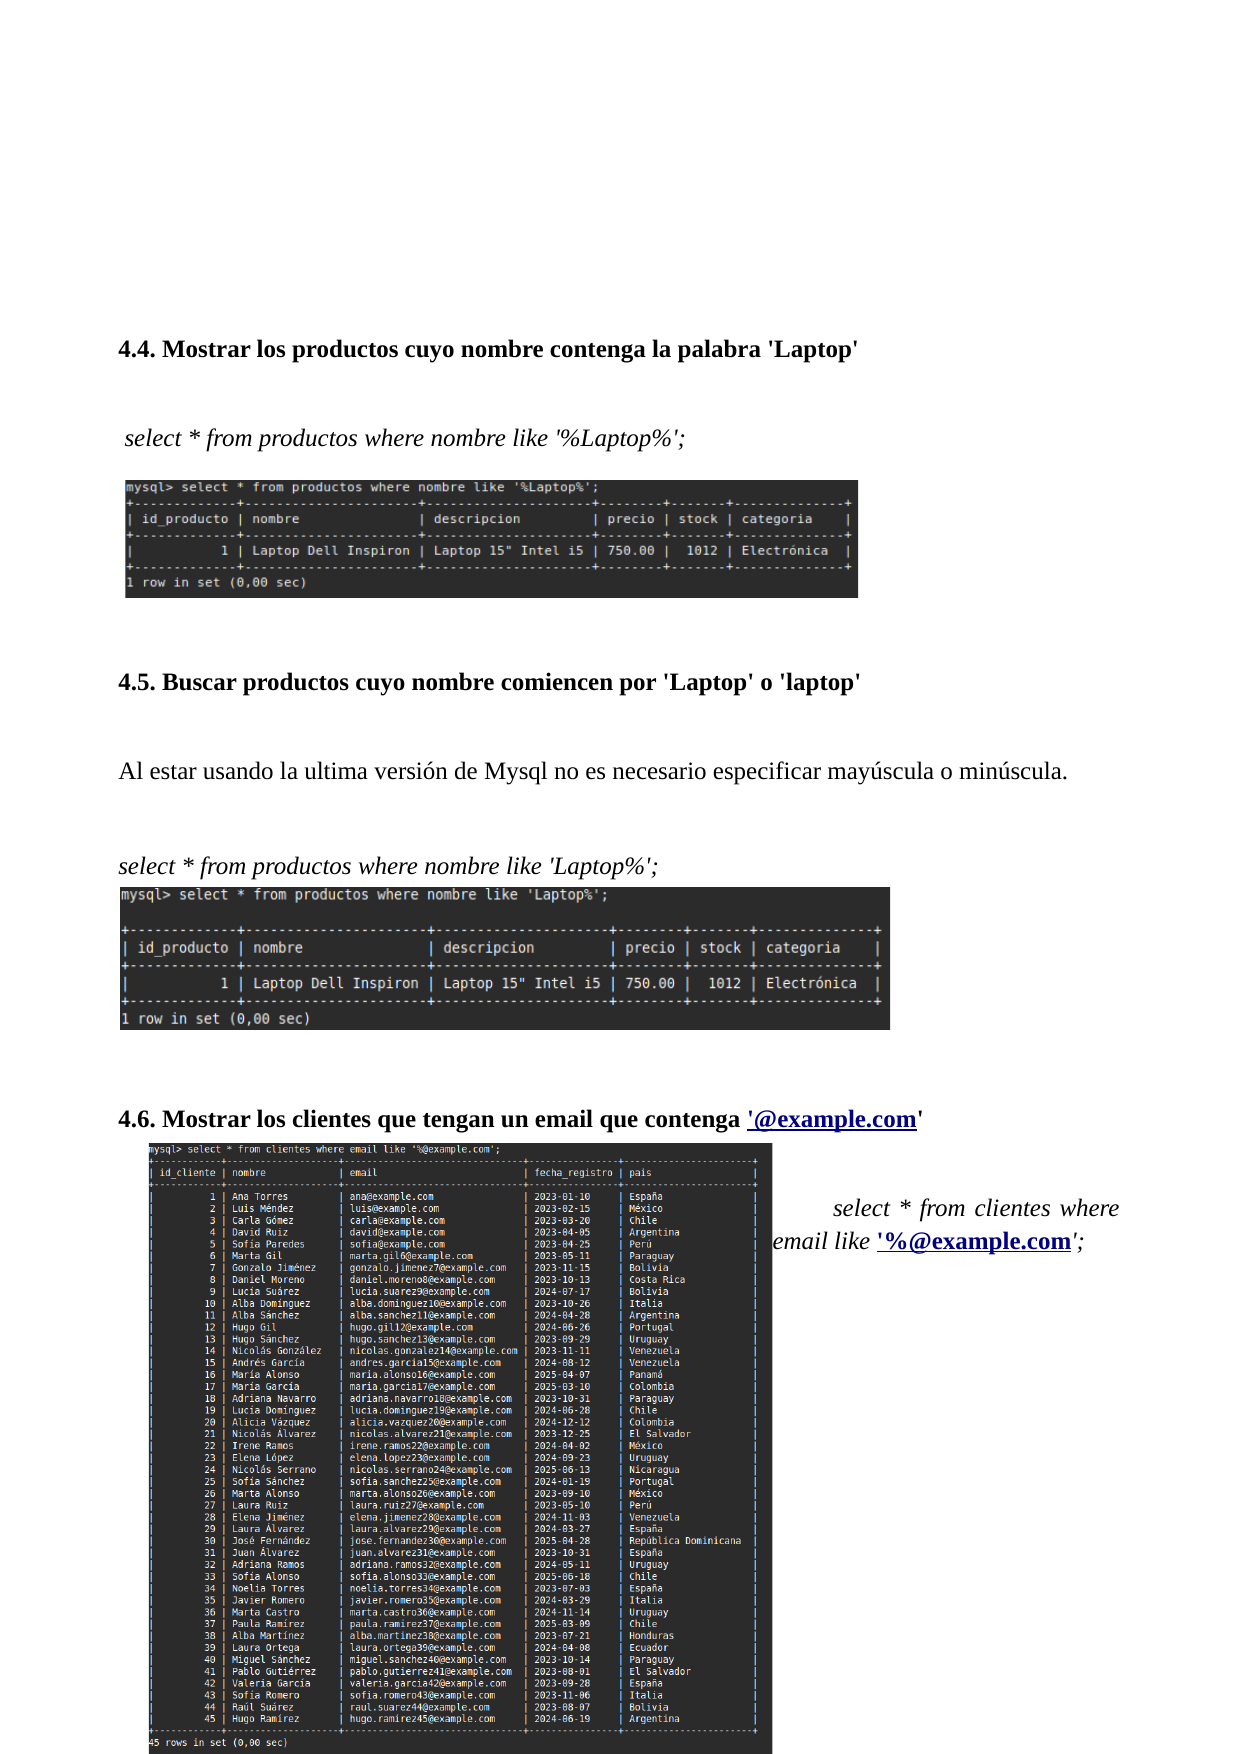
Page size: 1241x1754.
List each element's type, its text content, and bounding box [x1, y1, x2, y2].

text select * from clientes where email like '%@example.com'; [773, 1193, 1122, 1255]
picture [125, 480, 859, 598]
subtitle 4.6. Mostrar los clientes que tengan un email que contenga '@example.com' [118, 1104, 1122, 1133]
text Al estar usando la ultima versión de Mysql no es necesario especificar mayúscula o minúscula. [118, 756, 1122, 785]
picture [120, 887, 891, 1030]
text [118, 1193, 148, 1255]
text select * from productos where nombre like '%Laptop%'; [118, 423, 1122, 452]
text select * from productos where nombre like 'Laptop%'; [118, 851, 1122, 880]
picture [148, 1143, 773, 1754]
subtitle 4.5. Buscar productos cuyo nombre comiencen por 'Laptop' o 'laptop' [118, 667, 1122, 696]
subtitle 4.4. Mostrar los productos cuyo nombre contenga la palabra 'Laptop' [118, 334, 1122, 363]
